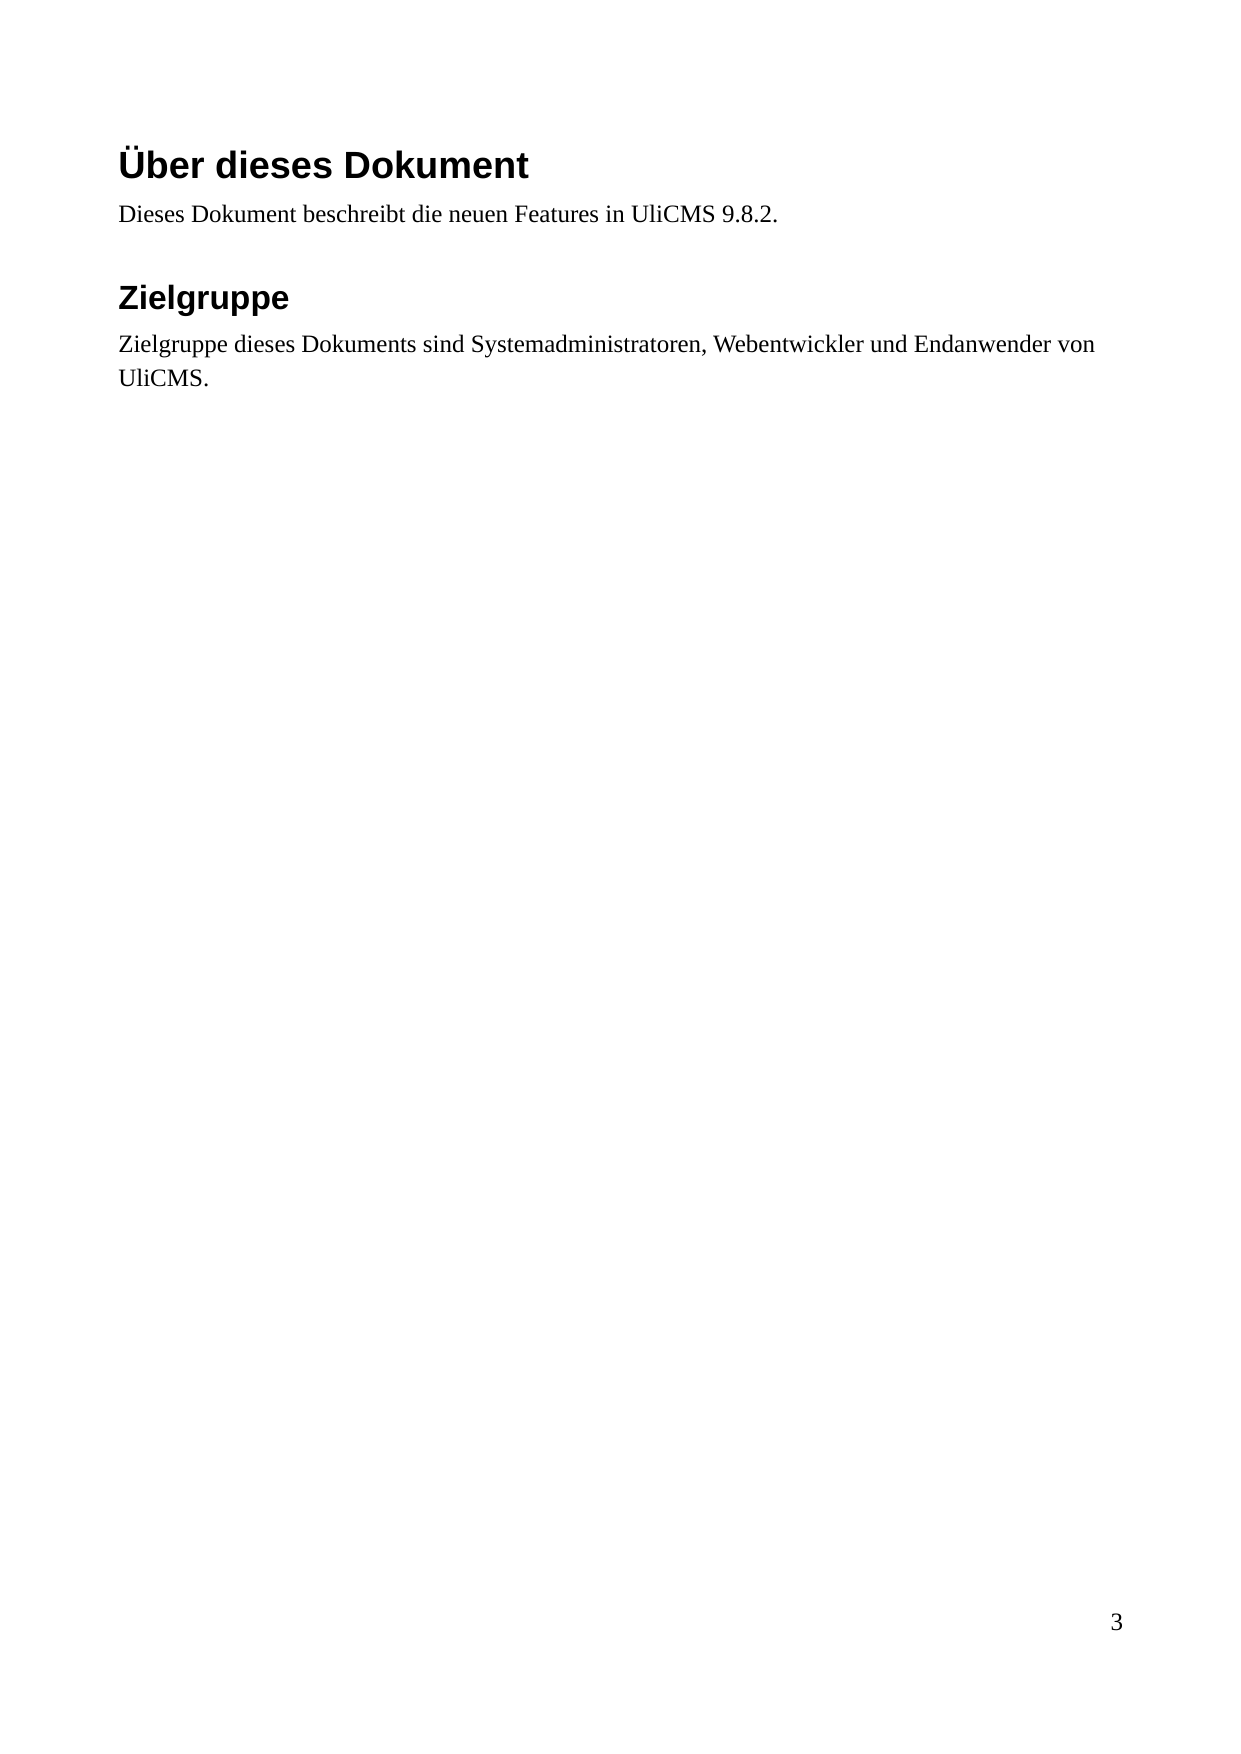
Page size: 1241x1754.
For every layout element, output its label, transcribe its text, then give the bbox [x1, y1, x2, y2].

text Dieses Dokument beschreibt die neuen Features in UliCMS 9.8.2. [118, 199, 1123, 228]
subtitle Zielgruppe [118, 278, 1123, 316]
subtitle Über dieses Dokument [118, 143, 1123, 187]
text Zielgruppe dieses Dokuments sind Systemadministratoren, Webentwickler und Endanwender von UliCMS. [118, 329, 1123, 392]
